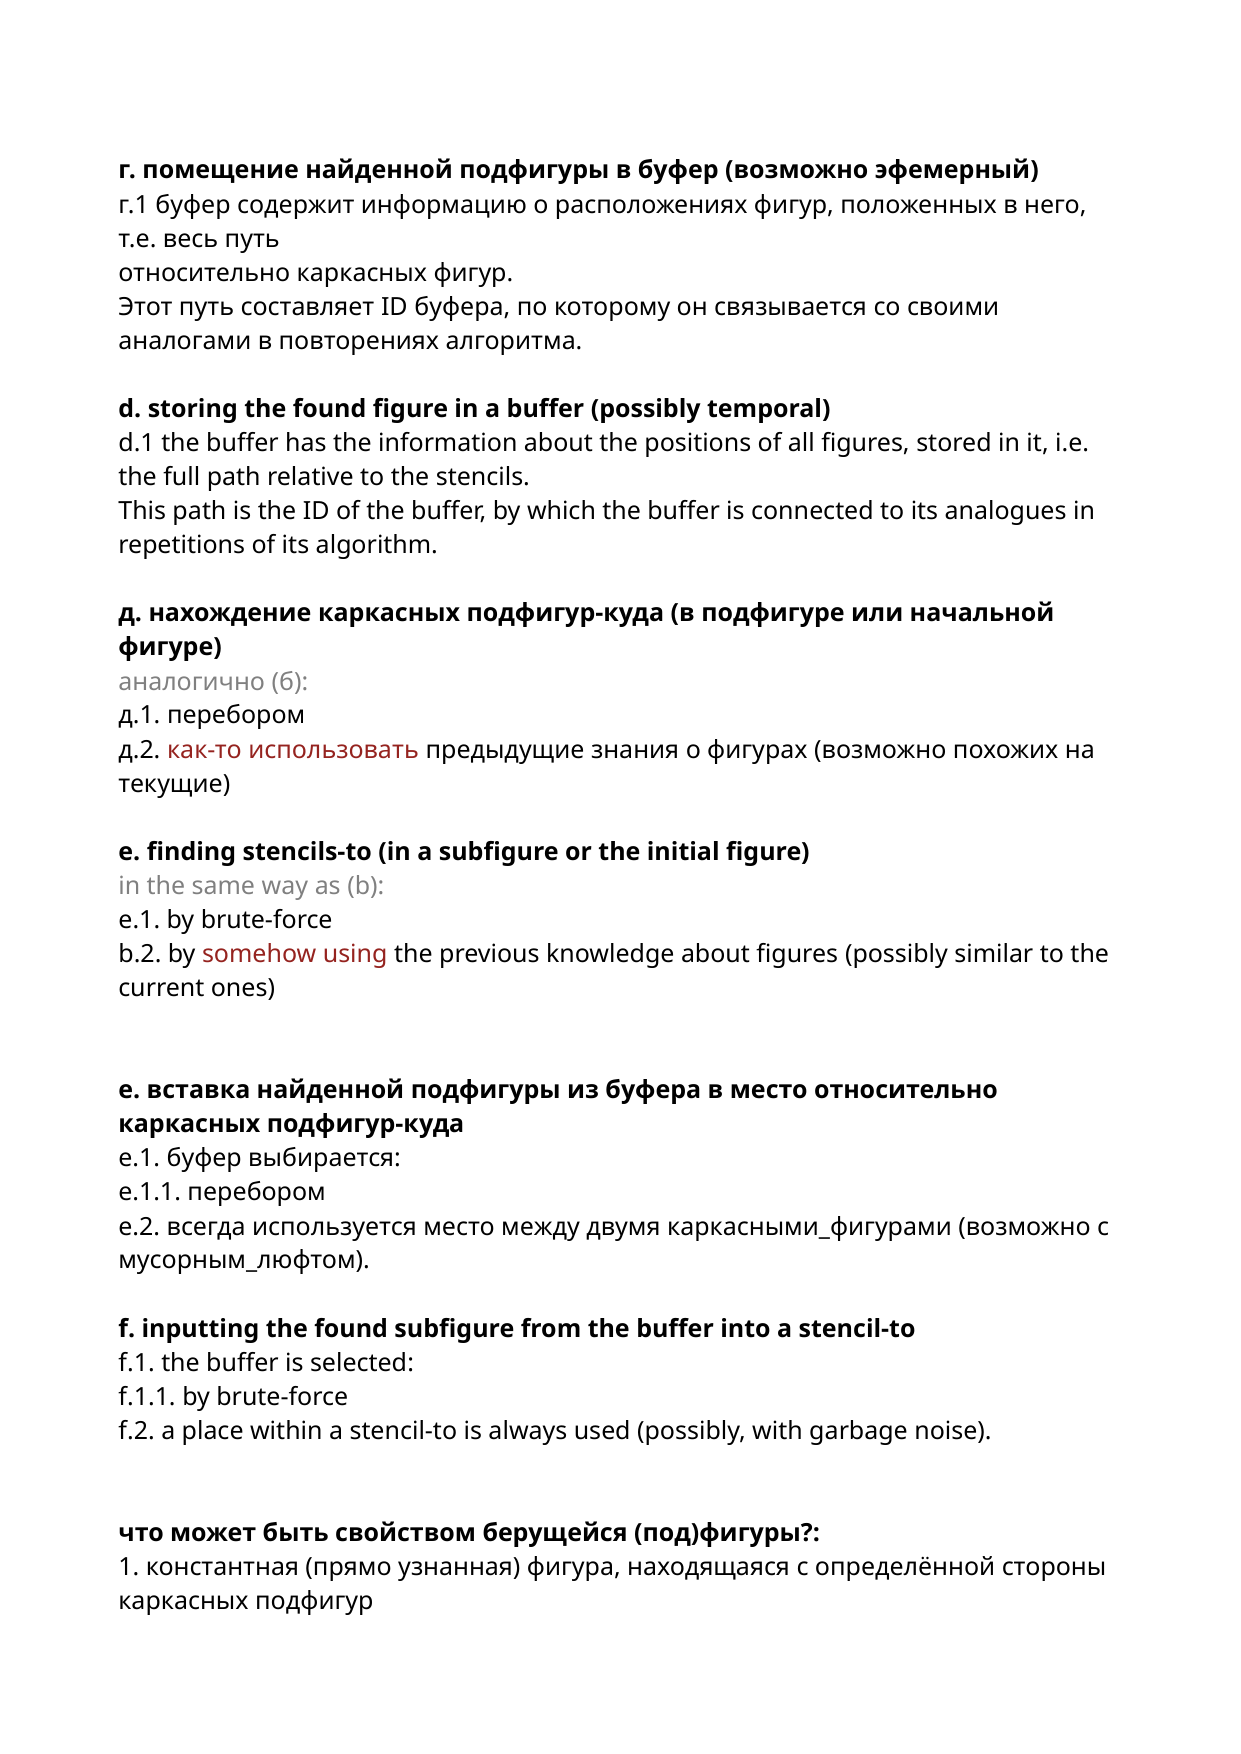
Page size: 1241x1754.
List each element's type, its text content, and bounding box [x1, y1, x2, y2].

text е.1. буфер выбирается: [118, 1140, 1122, 1174]
text d.1 the buffer has the information about the positions of all figures, stored in it, i.e. the full path relative to the stencils. [118, 425, 1122, 493]
text д.2. как-то использовать предыдущие знания о фигурах (возможно похожих на текущие) [118, 731, 1122, 799]
text г.1 буфер содержит информацию о расположениях фигур, положенных в него, т.е. весь путь [118, 186, 1122, 254]
text д. нахождение каркасных подфигур-куда (в подфигуре или начальной фигуре) [118, 595, 1122, 663]
text b.2. by somehow using the previous knowledge about figures (possibly similar to the current ones) [118, 936, 1122, 1004]
text 1. константная (прямо узнанная) фигура, находящаяся с определённой стороны каркасных подфигур [118, 1549, 1122, 1617]
text аналогично (б): [118, 663, 1122, 697]
text Этот путь составляет ID буфера, по которому он связывается со своими аналогами в повторениях алгоритма. [118, 288, 1122, 357]
text г. помещение найденной подфигуры в буфер (возможно эфемерный) [118, 152, 1122, 186]
text д.1. перебором [118, 697, 1122, 731]
text относительно каркасных фигур. [118, 254, 1122, 288]
text in the same way as (b): [118, 867, 1122, 902]
text This path is the ID of the buffer, by which the buffer is connected to its analogues in repetitions of its algorithm. [118, 493, 1122, 561]
text f.1.1. by brute-force [118, 1378, 1122, 1412]
text е.2. всегда используется место между двумя каркасными_фигурами (возможно с мусорным_люфтом). [118, 1208, 1122, 1276]
text f.2. a place within a stencil-to is always used (possibly, with garbage noise). [118, 1412, 1122, 1447]
text e.1. by brute-force [118, 902, 1122, 936]
text f. inputting the found subfigure from the buffer into a stencil-to [118, 1310, 1122, 1344]
text e. finding stencils-to (in a subfigure or the initial figure) [118, 833, 1122, 867]
text е.1.1. перебором [118, 1174, 1122, 1208]
text что может быть свойством берущейся (под)фигуры?: [118, 1515, 1122, 1549]
text d. storing the found figure in a buffer (possibly temporal) [118, 391, 1122, 425]
text f.1. the buffer is selected: [118, 1344, 1122, 1378]
text е. вставка найденной подфигуры из буфера в место относительно каркасных подфигур-куда [118, 1072, 1122, 1140]
